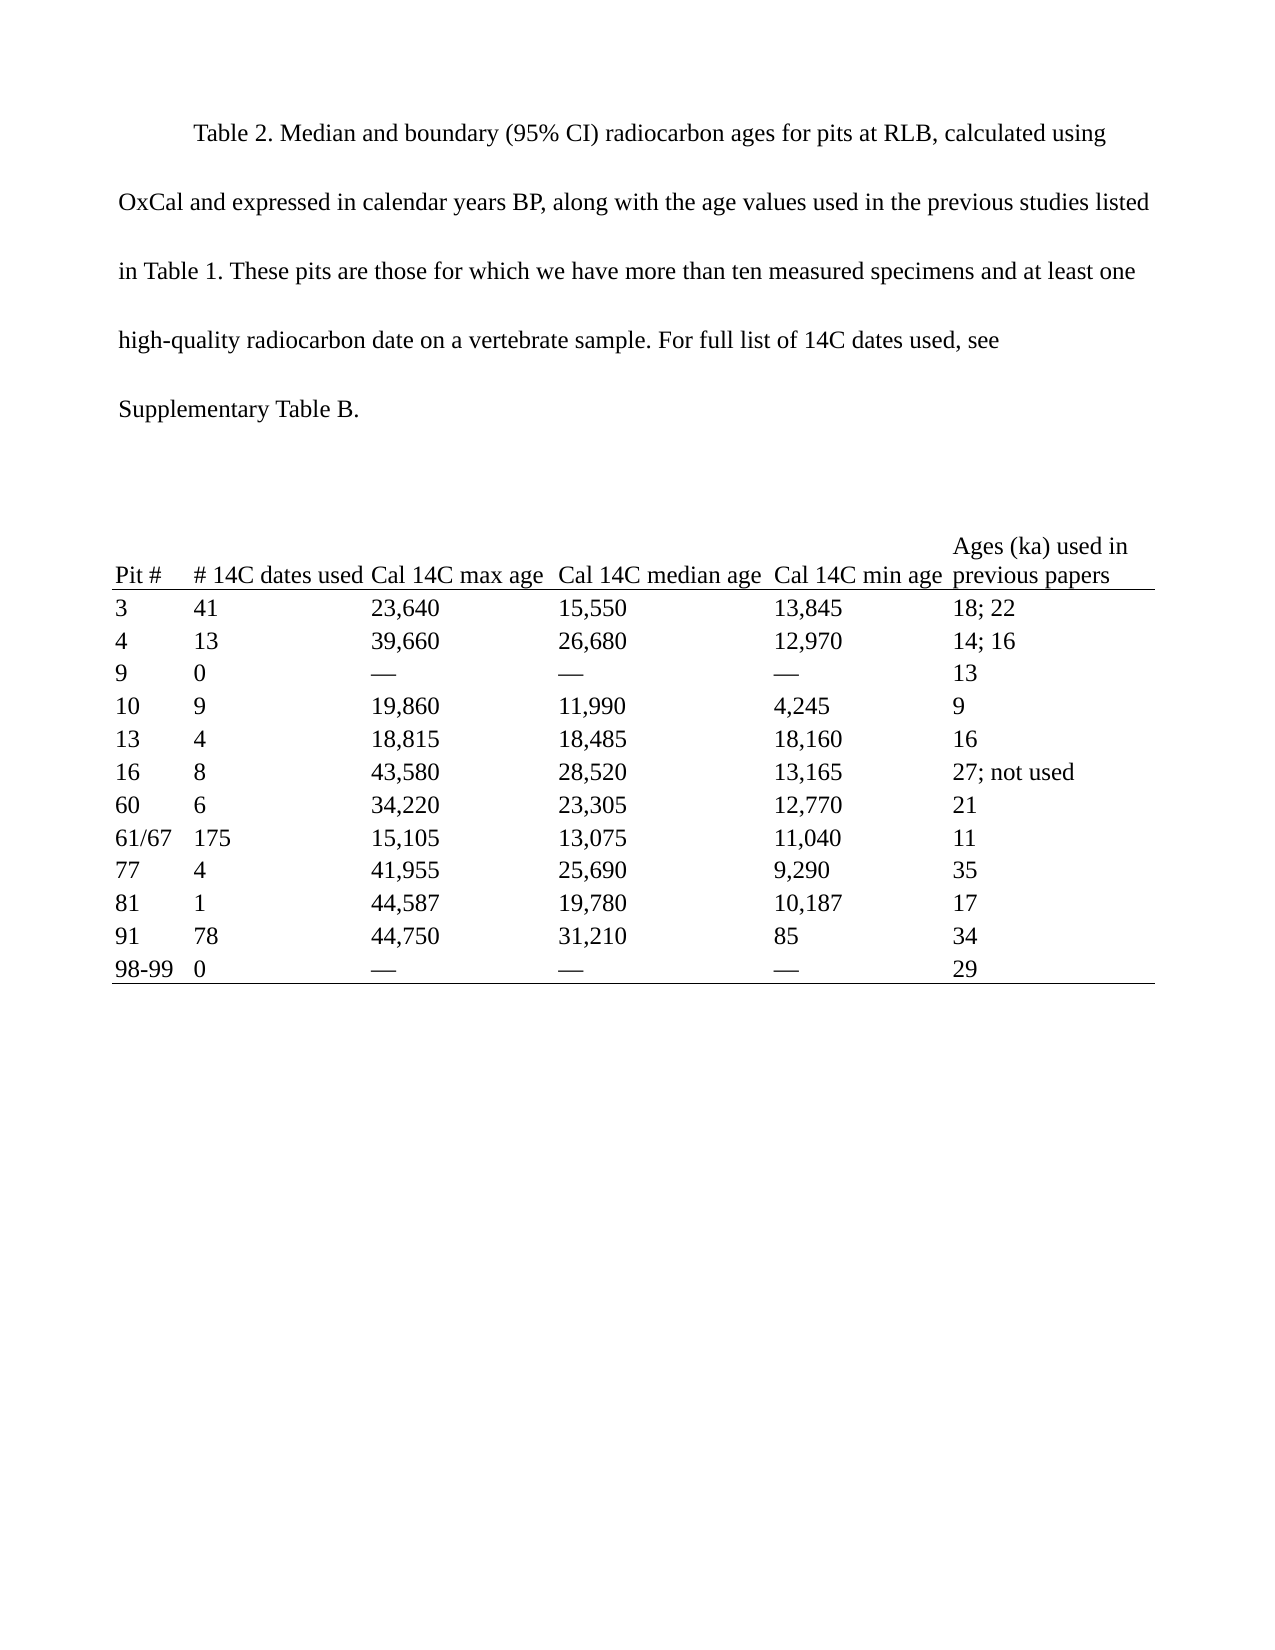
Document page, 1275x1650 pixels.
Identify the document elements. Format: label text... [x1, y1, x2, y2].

table_cell 25,690 [555, 851, 771, 884]
table_cell 60 [112, 786, 190, 818]
table_cell 13,165 [771, 753, 949, 786]
table_cell 6 [190, 786, 368, 818]
table_cell 9,290 [771, 851, 949, 884]
table_cell 9 [190, 687, 368, 720]
table_cell 12,970 [771, 622, 949, 654]
table_cell 34,220 [368, 786, 555, 818]
table_cell — [555, 655, 771, 687]
table_cell 13 [949, 655, 1155, 687]
table_cell — [771, 950, 949, 983]
table_cell 28,520 [555, 753, 771, 786]
table_cell 41 [190, 590, 368, 622]
table_cell 23,640 [368, 590, 555, 622]
table_cell 9 [949, 687, 1155, 720]
table_cell 14; 16 [949, 622, 1155, 654]
table_cell 12,770 [771, 786, 949, 818]
table_header Cal 14C min age [771, 531, 949, 589]
table_cell 19,860 [368, 687, 555, 720]
text Table 2. Median and boundary (95% CI) radiocarbon ages for pits at RLB, calculated using OxCal and expressed in calendar years BP, along with the age values used in the previous studies listed in Table 1. These pits are those for which we have more than ten measured specimens and at least one high-quality radiocarbon date on a vertebrate sample. For full list of 14C dates used, see Supplementary Table B. [118, 118, 1157, 423]
table_cell — [368, 950, 555, 983]
table_cell — [555, 950, 771, 983]
table_cell 4 [112, 622, 190, 654]
table_cell 29 [949, 950, 1155, 983]
table_cell 13 [190, 622, 368, 654]
table_cell 11,990 [555, 687, 771, 720]
table_header Ages (ka) used in previous papers [949, 531, 1155, 589]
table_cell 15,550 [555, 590, 771, 622]
table_cell 9 [112, 655, 190, 687]
table_cell 11 [949, 819, 1155, 851]
table_cell 1 [190, 884, 368, 917]
table_cell 27; not used [949, 753, 1155, 786]
table_cell 4 [190, 720, 368, 753]
table_cell 78 [190, 917, 368, 950]
table_cell 21 [949, 786, 1155, 818]
table_cell 16 [949, 720, 1155, 753]
table_cell 3 [112, 590, 190, 622]
table_cell 10,187 [771, 884, 949, 917]
table_cell 4 [190, 851, 368, 884]
table_cell 175 [190, 819, 368, 851]
table_cell 61/67 [112, 819, 190, 851]
table_cell 4,245 [771, 687, 949, 720]
table_cell 26,680 [555, 622, 771, 654]
table_cell 43,580 [368, 753, 555, 786]
table_cell — [368, 655, 555, 687]
table_cell 8 [190, 753, 368, 786]
table_cell 11,040 [771, 819, 949, 851]
table_cell 0 [190, 655, 368, 687]
table_cell 19,780 [555, 884, 771, 917]
table_cell — [771, 655, 949, 687]
table_cell 77 [112, 851, 190, 884]
table_cell 18,815 [368, 720, 555, 753]
table_cell 13,075 [555, 819, 771, 851]
table_cell 17 [949, 884, 1155, 917]
table_cell 13 [112, 720, 190, 753]
table_cell 44,750 [368, 917, 555, 950]
table_cell 44,587 [368, 884, 555, 917]
table_cell 85 [771, 917, 949, 950]
table_cell 23,305 [555, 786, 771, 818]
table_cell 81 [112, 884, 190, 917]
table_cell 35 [949, 851, 1155, 884]
table_cell 16 [112, 753, 190, 786]
table_cell 18,485 [555, 720, 771, 753]
table_cell 18,160 [771, 720, 949, 753]
table_cell 10 [112, 687, 190, 720]
table_header Pit # [112, 531, 190, 589]
table_cell 18; 22 [949, 590, 1155, 622]
table_cell 15,105 [368, 819, 555, 851]
table_cell 0 [190, 950, 368, 983]
table_cell 34 [949, 917, 1155, 950]
table_cell 39,660 [368, 622, 555, 654]
table_header Cal 14C median age [555, 531, 771, 589]
table_cell 41,955 [368, 851, 555, 884]
table_header Cal 14C max age [368, 531, 555, 589]
table_cell 13,845 [771, 590, 949, 622]
table_cell 98-99 [112, 950, 190, 983]
table_cell 91 [112, 917, 190, 950]
table_header # 14C dates used [190, 531, 368, 589]
table_cell 31,210 [555, 917, 771, 950]
